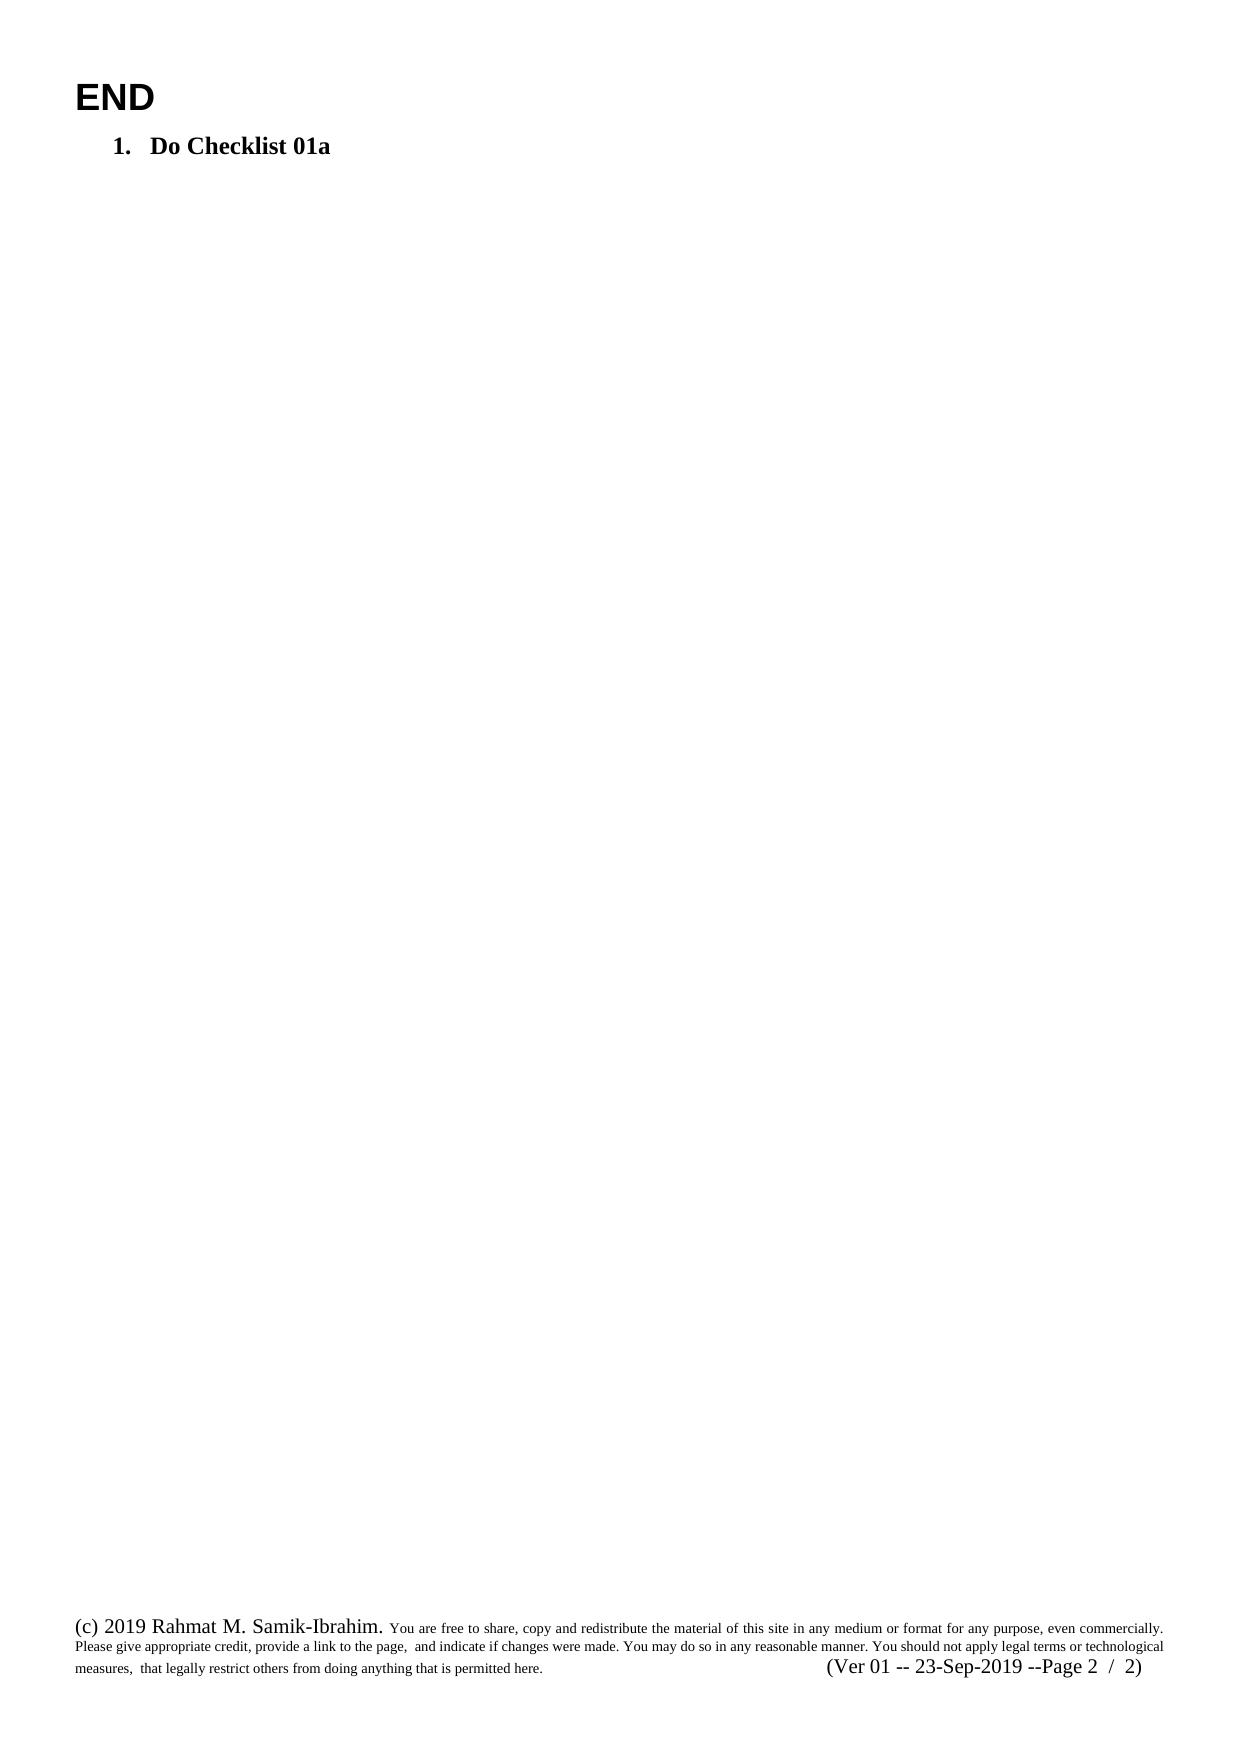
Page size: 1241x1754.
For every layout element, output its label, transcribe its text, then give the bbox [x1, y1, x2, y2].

subtitle END [75, 75, 1166, 119]
list Do Checklist 01a [112, 131, 1166, 160]
